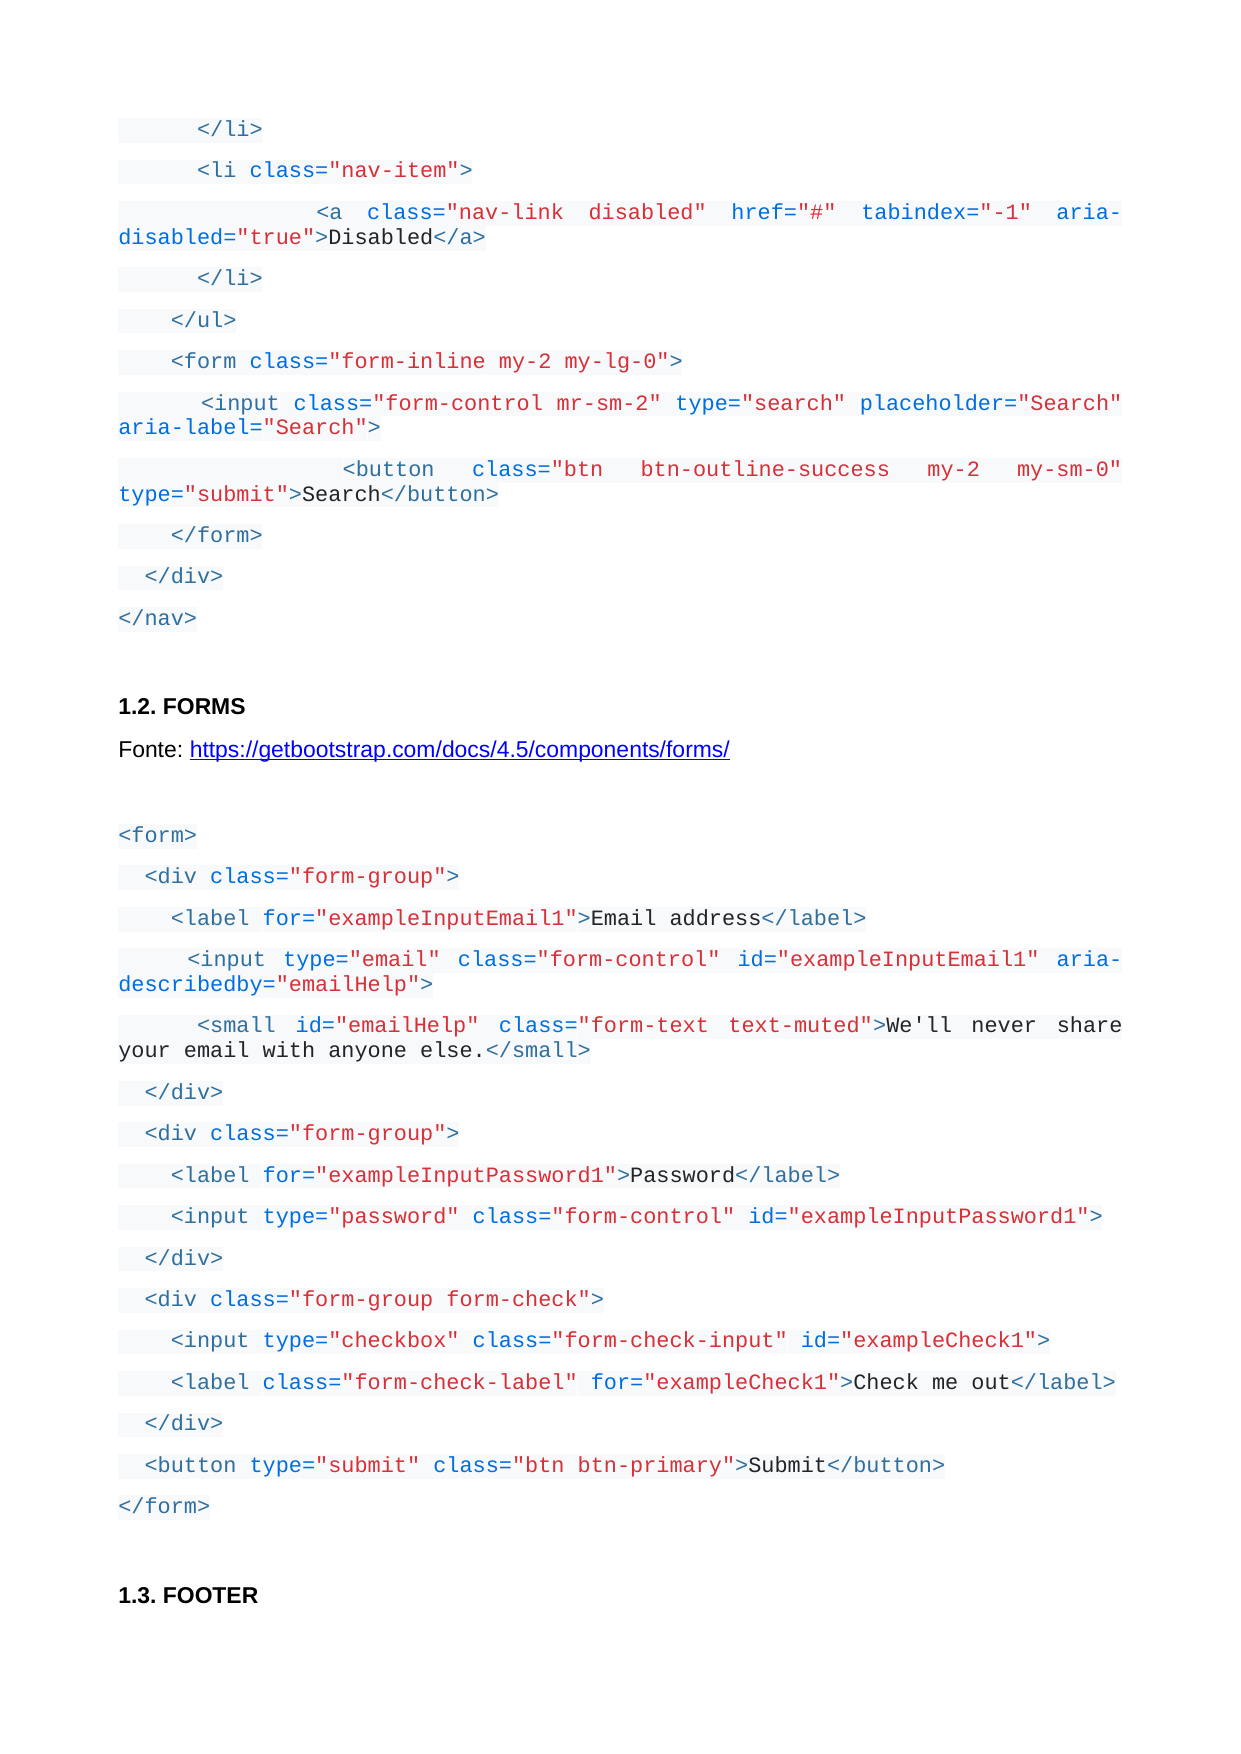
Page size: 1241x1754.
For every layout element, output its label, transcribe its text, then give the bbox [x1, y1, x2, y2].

text 1.2. FORMS [118, 693, 1122, 719]
text </nav> [118, 607, 1122, 632]
text 1.3. FOOTER [118, 1582, 1122, 1608]
text <div class="form-group"> [118, 1122, 1122, 1147]
text <small id="emailHelp" class="form-text text-muted">We'll never share your email with anyone else.</small> [118, 1014, 1122, 1064]
text <input class="form-control mr-sm-2" type="search" placeholder="Search" aria-label="Search"> [118, 392, 1122, 441]
text <button class="btn btn-outline-success my-2 my-sm-0" type="submit">Search</button> [118, 458, 1122, 507]
text <div class="form-group form-check"> [118, 1288, 1122, 1313]
text </div> [118, 1412, 1122, 1437]
text <form> [118, 824, 1122, 849]
text <label for="exampleInputPassword1">Password</label> [118, 1164, 1122, 1188]
text <a class="nav-link disabled" href="#" tabindex="-1" aria-disabled="true">Disabled</a> [118, 201, 1122, 251]
text <button type="submit" class="btn btn-primary">Submit</button> [118, 1454, 1122, 1479]
text <input type="checkbox" class="form-check-input" id="exampleCheck1"> [118, 1329, 1122, 1354]
text </li> [118, 267, 1122, 292]
text </div> [118, 1081, 1122, 1106]
text </div> [118, 566, 1122, 590]
text <input type="password" class="form-control" id="exampleInputPassword1"> [118, 1205, 1122, 1230]
text </ul> [118, 309, 1122, 333]
text <label for="exampleInputEmail1">Email address</label> [118, 907, 1122, 932]
text <div class="form-group"> [118, 865, 1122, 890]
text <li class="nav-item"> [118, 159, 1122, 184]
text <form class="form-inline my-2 my-lg-0"> [118, 350, 1122, 375]
text </form> [118, 524, 1122, 549]
text </li> [118, 118, 1122, 143]
text <label class="form-check-label" for="exampleCheck1">Check me out</label> [118, 1371, 1122, 1396]
text Fonte: https://getbootstrap.com/docs/4.5/components/forms/ [118, 736, 1122, 763]
text </div> [118, 1247, 1122, 1271]
text </form> [118, 1495, 1122, 1520]
text <input type="email" class="form-control" id="exampleInputEmail1" aria-describedby="emailHelp"> [118, 948, 1122, 998]
